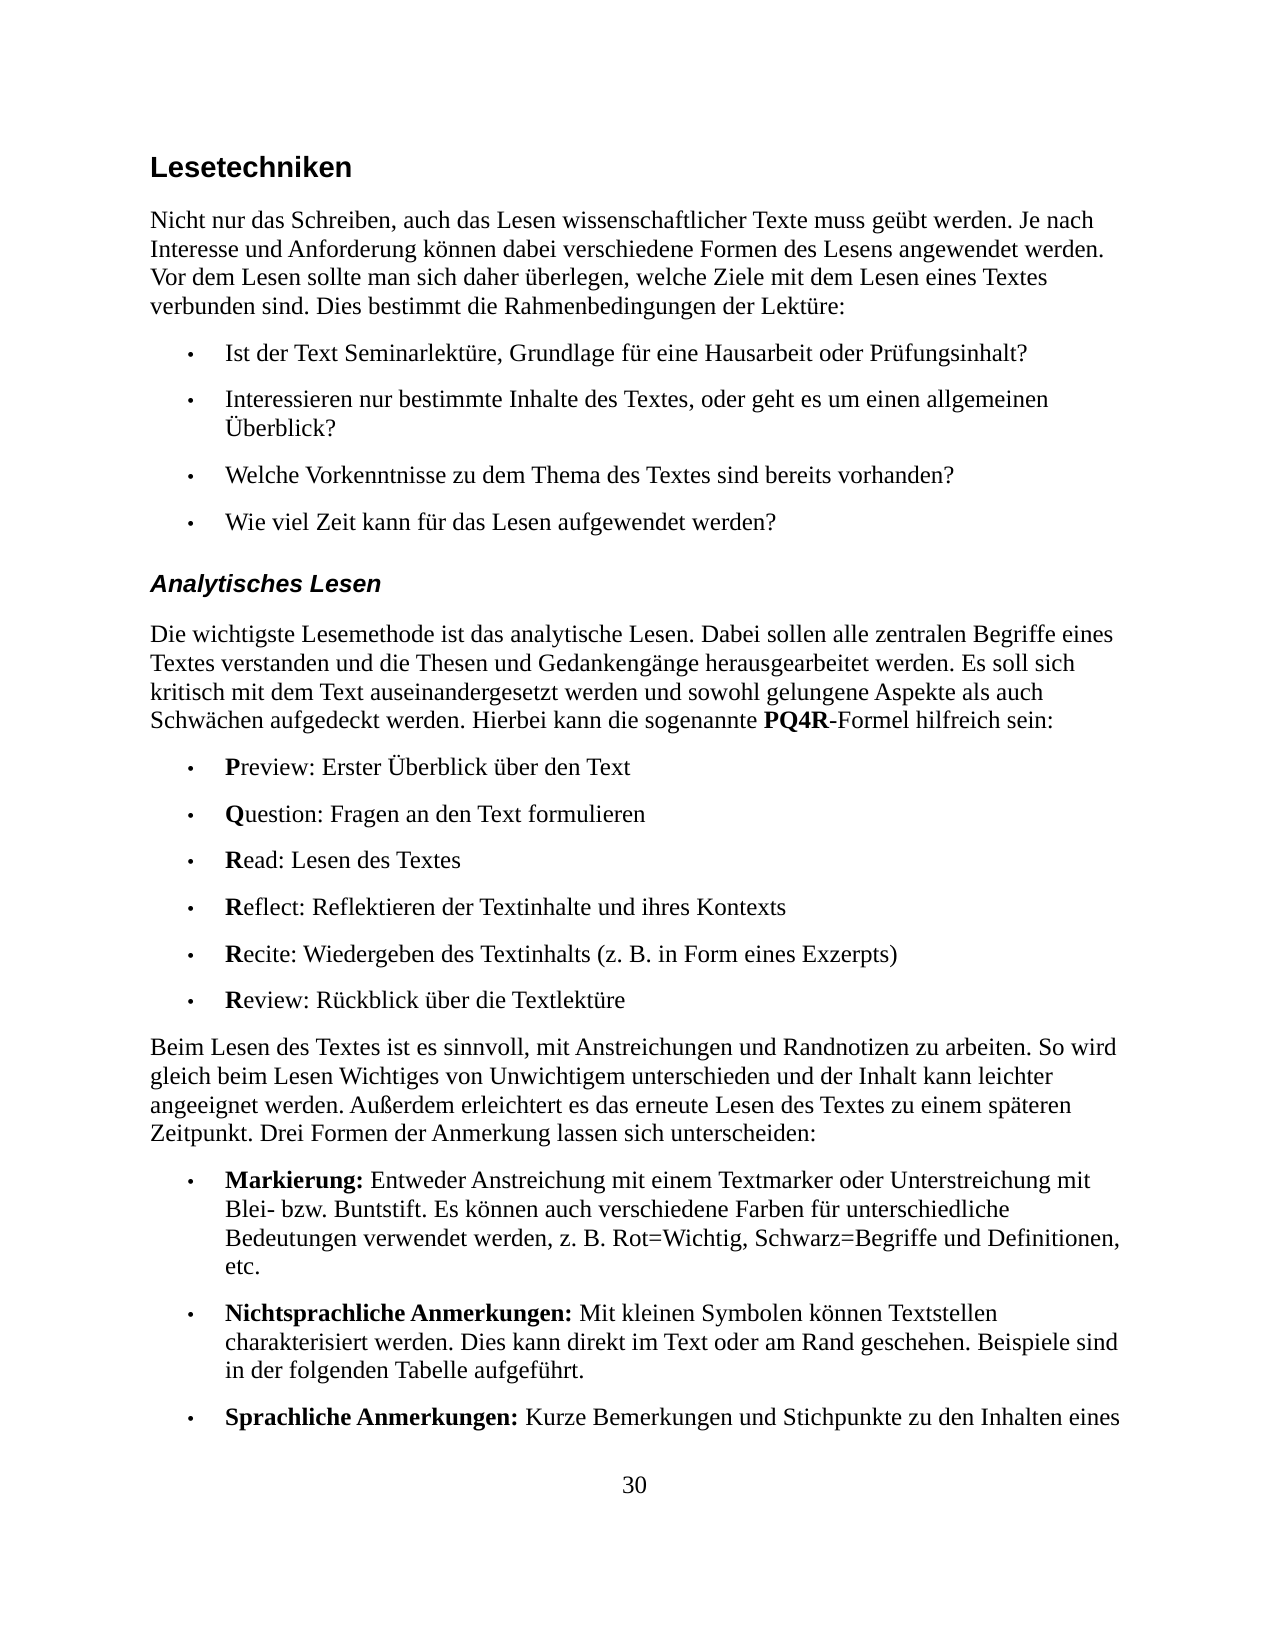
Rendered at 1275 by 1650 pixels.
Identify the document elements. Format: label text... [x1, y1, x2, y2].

list Welche Vorkenntnisse zu dem Thema des Textes sind bereits vorhanden? [187, 460, 1125, 489]
text Die wichtigste Lesemethode ist das analytische Lesen. Dabei sollen alle zentralen Begriffe eines Textes verstanden und die Thesen und Gedankengänge herausgearbeitet werden. Es soll sich kritisch mit dem Text auseinandergesetzt werden und sowohl gelungene Aspekte als auch Schwächen aufgedeckt werden. Hierbei kann die sogenannte PQ4R-Formel hilfreich sein: [150, 619, 1125, 734]
list Markierung: Entweder Anstreichung mit einem Textmarker oder Unterstreichung mit Blei- bzw. Buntstift. Es können auch verschiedene Farben für unterschiedliche Bedeutungen verwendet werden, z. B. Rot=Wichtig, Schwarz=Begriffe und Definitionen, etc. [187, 1165, 1125, 1280]
list Review: Rückblick über die Textlektüre [187, 986, 1125, 1014]
subtitle Lesetechniken [150, 150, 1125, 183]
list Reflect: Reflektieren der Textinhalte und ihres Kontexts [187, 892, 1125, 921]
text Nicht nur das Schreiben, auch das Lesen wissenschaftlicher Texte muss geübt werden. Je nach Interesse und Anforderung können dabei verschiedene Formen des Lesens angewendet werden. Vor dem Lesen sollte man sich daher überlegen, welche Ziele mit dem Lesen eines Textes verbunden sind. Dies bestimmt die Rahmenbedingungen der Lektüre: [150, 205, 1125, 320]
list Preview: Erster Überblick über den Text [187, 752, 1125, 781]
list Interessieren nur bestimmte Inhalte des Textes, oder geht es um einen allgemeinen Überblick? [187, 384, 1125, 442]
list Question: Fragen an den Text formulieren [187, 799, 1125, 828]
list Nichtsprachliche Anmerkungen: Mit kleinen Symbolen können Textstellen charakterisiert werden. Dies kann direkt im Text oder am Rand geschehen. Beispiele sind in der folgenden Tabelle aufgeführt. [187, 1298, 1125, 1384]
list Sprachliche Anmerkungen: Kurze Bemerkungen und Stichpunkte zu den Inhalten eines [187, 1402, 1125, 1431]
subtitle Analytisches Lesen [150, 569, 1125, 598]
list Ist der Text Seminarlektüre, Grundlage für eine Hausarbeit oder Prüfungsinhalt? [187, 338, 1125, 367]
list Wie viel Zeit kann für das Lesen aufgewendet werden? [187, 507, 1125, 535]
list Read: Lesen des Textes [187, 846, 1125, 874]
list Recite: Wiedergeben des Textinhalts (z. B. in Form eines Exzerpts) [187, 939, 1125, 968]
text Beim Lesen des Textes ist es sinnvoll, mit Anstreichungen und Randnotizen zu arbeiten. So wird gleich beim Lesen Wichtiges von Unwichtigem unterschieden und der Inhalt kann leichter angeeignet werden. Außerdem erleichtert es das erneute Lesen des Textes zu einem späteren Zeitpunkt. Drei Formen der Anmerkung lassen sich unterscheiden: [150, 1032, 1125, 1147]
